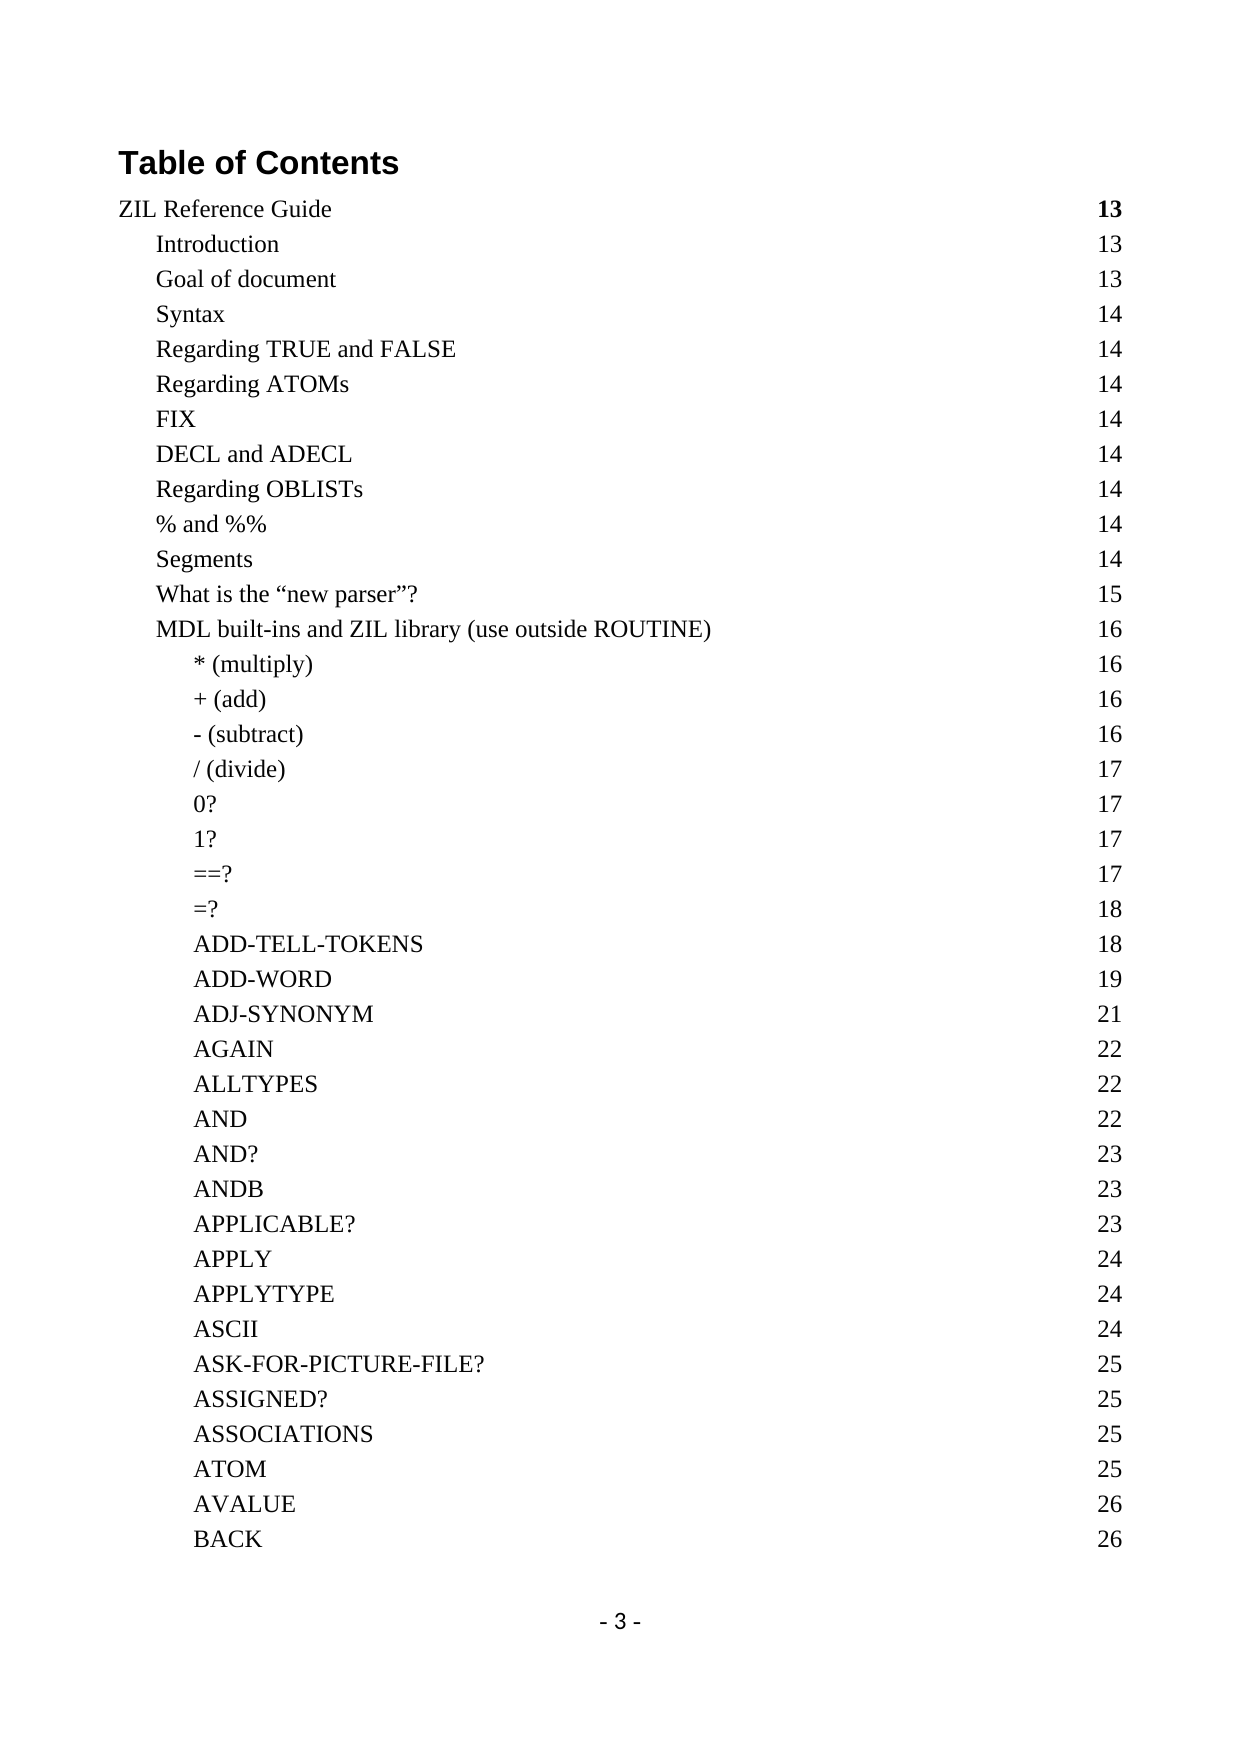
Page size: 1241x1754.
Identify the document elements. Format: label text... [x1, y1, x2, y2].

text Syntax 14 [156, 299, 1122, 328]
text ADD-WORD 19 [193, 964, 1122, 993]
text ASCII 24 [193, 1314, 1122, 1343]
text * (multiply) 16 [193, 649, 1122, 678]
text 1? 17 [193, 824, 1122, 853]
text ASSOCIATIONS 25 [193, 1419, 1122, 1448]
text Table of Contents [118, 143, 1122, 182]
text Introduction 13 [156, 229, 1122, 258]
text Regarding ATOMs 14 [156, 369, 1122, 398]
text 0? 17 [193, 789, 1122, 818]
text ANDB 23 [193, 1174, 1122, 1203]
text =? 18 [193, 894, 1122, 923]
text + (add) 16 [193, 684, 1122, 713]
text AGAIN 22 [193, 1034, 1122, 1063]
text AVALUE 26 [193, 1489, 1122, 1518]
text Regarding TRUE and FALSE 14 [156, 334, 1122, 363]
text DECL and ADECL 14 [156, 439, 1122, 468]
text APPLY 24 [193, 1244, 1122, 1273]
text BACK 26 [193, 1524, 1122, 1553]
text % and %% 14 [156, 509, 1122, 538]
text APPLICABLE? 23 [193, 1209, 1122, 1238]
text FIX 14 [156, 404, 1122, 433]
text AND? 23 [193, 1139, 1122, 1168]
text ASSIGNED? 25 [193, 1384, 1122, 1413]
text ZIL Reference Guide 13 [118, 194, 1122, 223]
text ADJ-SYNONYM 21 [193, 999, 1122, 1028]
text ATOM 25 [193, 1454, 1122, 1483]
text AND 22 [193, 1104, 1122, 1133]
text / (divide) 17 [193, 754, 1122, 783]
text ADD-TELL-TOKENS 18 [193, 929, 1122, 958]
text MDL built-ins and ZIL library (use outside ROUTINE) 16 [156, 614, 1122, 643]
text Goal of document 13 [156, 264, 1122, 293]
text ALLTYPES 22 [193, 1069, 1122, 1098]
text - (subtract) 16 [193, 719, 1122, 748]
text APPLYTYPE 24 [193, 1279, 1122, 1308]
text Regarding OBLISTs 14 [156, 474, 1122, 503]
text ASK-FOR-PICTURE-FILE? 25 [193, 1349, 1122, 1378]
text ==? 17 [193, 859, 1122, 888]
text Segments 14 [156, 544, 1122, 573]
text What is the “new parser”? 15 [156, 579, 1122, 608]
